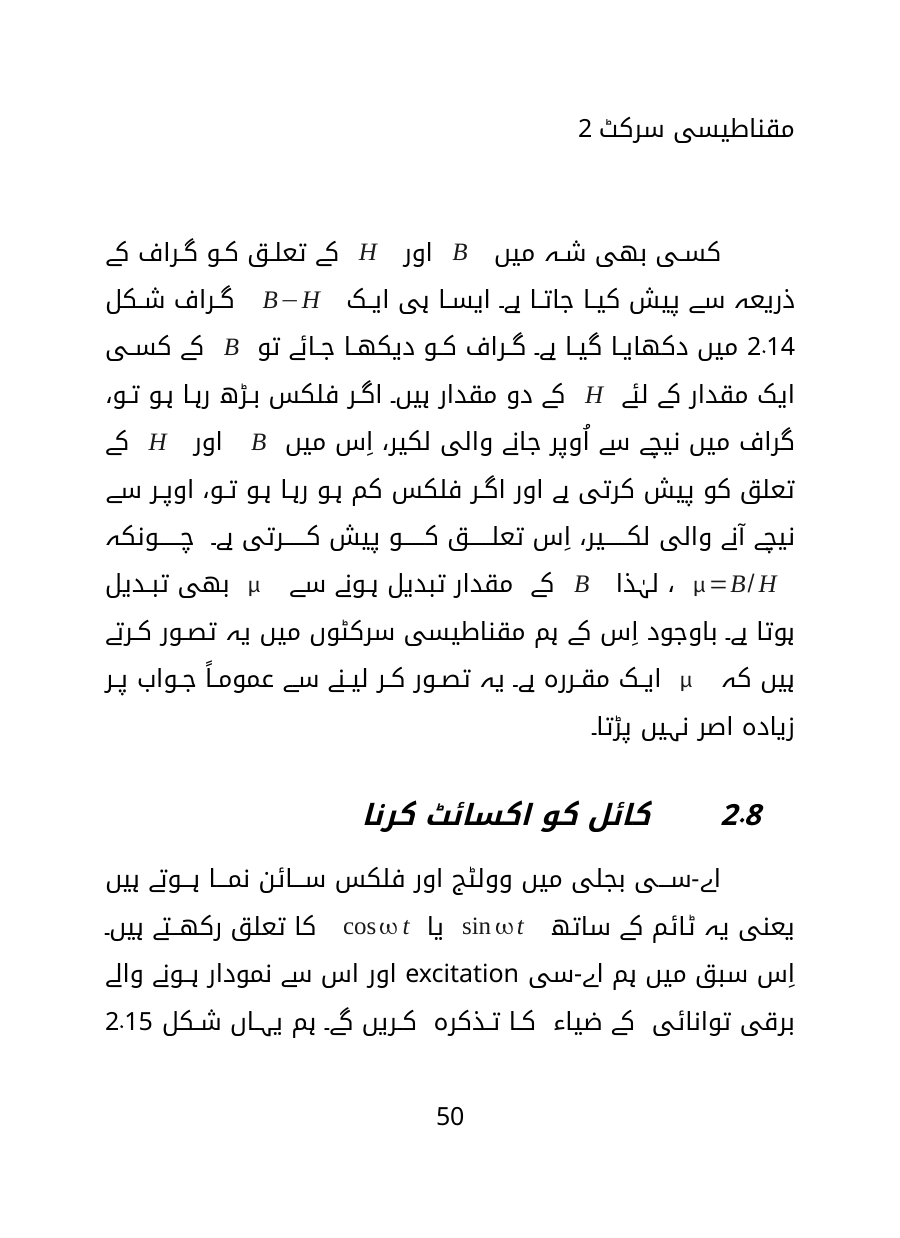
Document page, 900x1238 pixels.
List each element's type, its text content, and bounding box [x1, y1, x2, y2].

text اے-سی بجلی میں وولٹج اور فلکس سائن نما ہوتے ہیں یعنی یہ ٹائم کے ساتھ یا کا تعلق رکھتے ہیں۔ اِس سبق میں ہم اے-سی excitation اور اس سے نمودار ہونے والے برقی توانائی کے ضیاء کا تذکرہ کریں گے۔ ہم یہاں شکل 2.15 کو استعمال کریں گے۔ ہم فرض کرتے ہیں کہ کور میں فلکس [105, 856, 795, 1045]
text کسی بھی شہ میں اور کے تعلق کو گراف کے ذریعہ سے پیش کیا جاتا ہے۔ ایسا ہی ایک گراف شکل 2.14 میں دکھایا گیا ہے۔ گراف کو دیکھا جائے توکے کسی ایک مقدار کے لئےکے دو مقدار ہیں۔ اگر فلکس بڑھ رہا ہو تو، گراف میں نیچے سے اُوپر جانے والی لکیر، اِس میں اور کے تعلق کو پیش کرتی ہے اور اگر فلکس کم ہو رہا ہو تو، اوپر سے نیچے آنے والی لکیر، اِس تعلق کو پیش کرتی ہے۔ چونکہ ، لہٰذا کے مقدار تبدیل ہونے سے بھی تبدیل ہوتا ہے۔ باوجود اِس کے ہم مقناطیسی سرکٹوں میں یہ تصور کرتے ہیں کہ ایک مقررہ ہے۔ یہ تصور کر لینے سے عموماً جواب پر زیادہ اصر نہیں پڑتا۔ [105, 229, 795, 750]
subtitle کائل کو اکسائٹ کرنا [105, 788, 720, 843]
